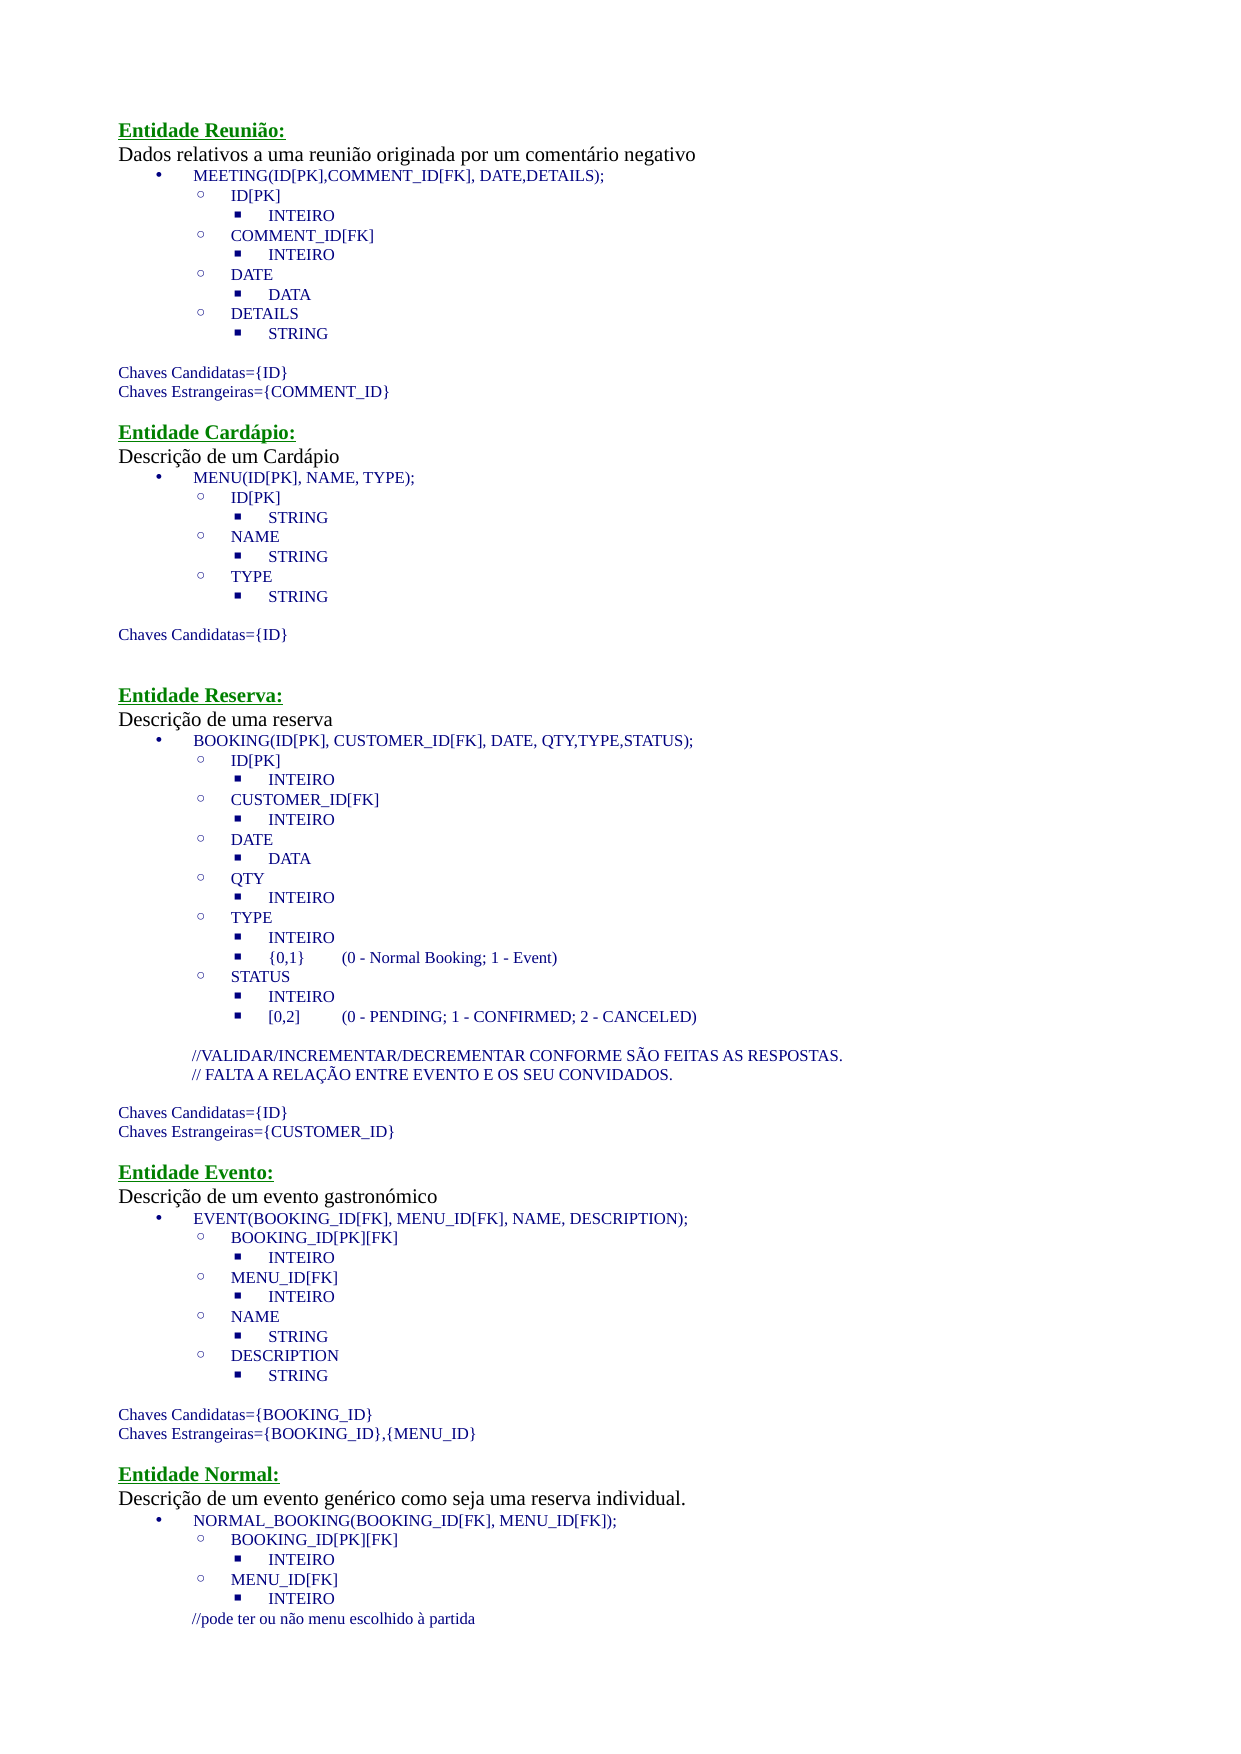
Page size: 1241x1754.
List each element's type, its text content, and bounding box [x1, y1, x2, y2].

list DATA [231, 849, 1122, 869]
text Chaves Estrangeiras={COMMENT_ID} [118, 382, 1122, 401]
list INTEIRO [231, 809, 1122, 829]
list DATE [193, 265, 1122, 284]
list MEETING(ID[PK],COMMENT_ID[FK], DATE,DETAILS); [156, 166, 1122, 186]
list NAME [193, 1307, 1122, 1327]
text Dados relativos a uma reunião originada por um comentário negativo [118, 142, 1122, 166]
list STRING [231, 1327, 1122, 1346]
list BOOKING(ID[PK], CUSTOMER_ID[FK], DATE, QTY,TYPE,STATUS); [156, 731, 1122, 751]
text // FALTA A RELAÇÃO ENTRE EVENTO E OS SEU CONVIDADOS. [118, 1064, 1122, 1084]
list NORMAL_BOOKING(BOOKING_ID[FK], MENU_ID[FK]); [156, 1510, 1122, 1530]
text Chaves Candidatas={ID} [118, 625, 1122, 644]
list COMMENT_ID[FK] [193, 225, 1122, 245]
text Entidade Cardápio: [118, 420, 1122, 444]
list TYPE [193, 908, 1122, 928]
text Entidade Reserva: [118, 683, 1122, 707]
text Descrição de um Cardápio [118, 444, 1122, 468]
list STRING [231, 508, 1122, 527]
text Chaves Candidatas={ID} [118, 1103, 1122, 1122]
text //pode ter ou não menu escolhido à partida [118, 1609, 1122, 1628]
text Descrição de um evento gastronómico [118, 1184, 1122, 1208]
text Descrição de um evento genérico como seja uma reserva individual. [118, 1486, 1122, 1510]
list QTY [193, 869, 1122, 888]
list INTEIRO [231, 1589, 1122, 1609]
list DATE [193, 829, 1122, 849]
list CUSTOMER_ID[FK] [193, 790, 1122, 809]
list BOOKING_ID[PK][FK] [193, 1530, 1122, 1550]
list STRING [231, 1366, 1122, 1386]
list ID[PK] [193, 186, 1122, 206]
list EVENT(BOOKING_ID[FK], MENU_ID[FK], NAME, DESCRIPTION); [156, 1208, 1122, 1228]
text Chaves Candidatas={BOOKING_ID} [118, 1405, 1122, 1424]
text //VALIDAR/INCREMENTAR/DECREMENTAR CONFORME SÃO FEITAS AS RESPOSTAS. [118, 1045, 1122, 1064]
text Entidade Normal: [118, 1462, 1122, 1486]
list DATA [231, 284, 1122, 304]
list INTEIRO [231, 206, 1122, 225]
list DESCRIPTION [193, 1346, 1122, 1366]
text Chaves Estrangeiras={BOOKING_ID},{MENU_ID} [118, 1424, 1122, 1443]
list INTEIRO [231, 888, 1122, 908]
list INTEIRO [231, 928, 1122, 947]
list DETAILS [193, 304, 1122, 324]
list [0,2] (0 - PENDING; 1 - CONFIRMED; 2 - CANCELED) [231, 1006, 1122, 1026]
text Descrição de uma reserva [118, 707, 1122, 731]
list INTEIRO [231, 1248, 1122, 1267]
text Chaves Estrangeiras={CUSTOMER_ID} [118, 1122, 1122, 1141]
list MENU(ID[PK], NAME, TYPE); [156, 468, 1122, 488]
list STRING [231, 324, 1122, 343]
list MENU_ID[FK] [193, 1569, 1122, 1589]
list {0,1} (0 - Normal Booking; 1 - Event) [231, 947, 1122, 967]
list TYPE [193, 567, 1122, 586]
list INTEIRO [231, 1287, 1122, 1307]
list MENU_ID[FK] [193, 1267, 1122, 1287]
text Chaves Candidatas={ID} [118, 363, 1122, 382]
text Entidade Evento: [118, 1160, 1122, 1184]
list ID[PK] [193, 751, 1122, 770]
list STATUS [193, 967, 1122, 987]
list STRING [231, 586, 1122, 606]
list INTEIRO [231, 987, 1122, 1006]
list STRING [231, 547, 1122, 567]
list INTEIRO [231, 245, 1122, 265]
text Entidade Reunião: [118, 118, 1122, 142]
list INTEIRO [231, 770, 1122, 790]
list NAME [193, 527, 1122, 547]
list INTEIRO [231, 1550, 1122, 1569]
list ID[PK] [193, 488, 1122, 508]
list BOOKING_ID[PK][FK] [193, 1228, 1122, 1248]
